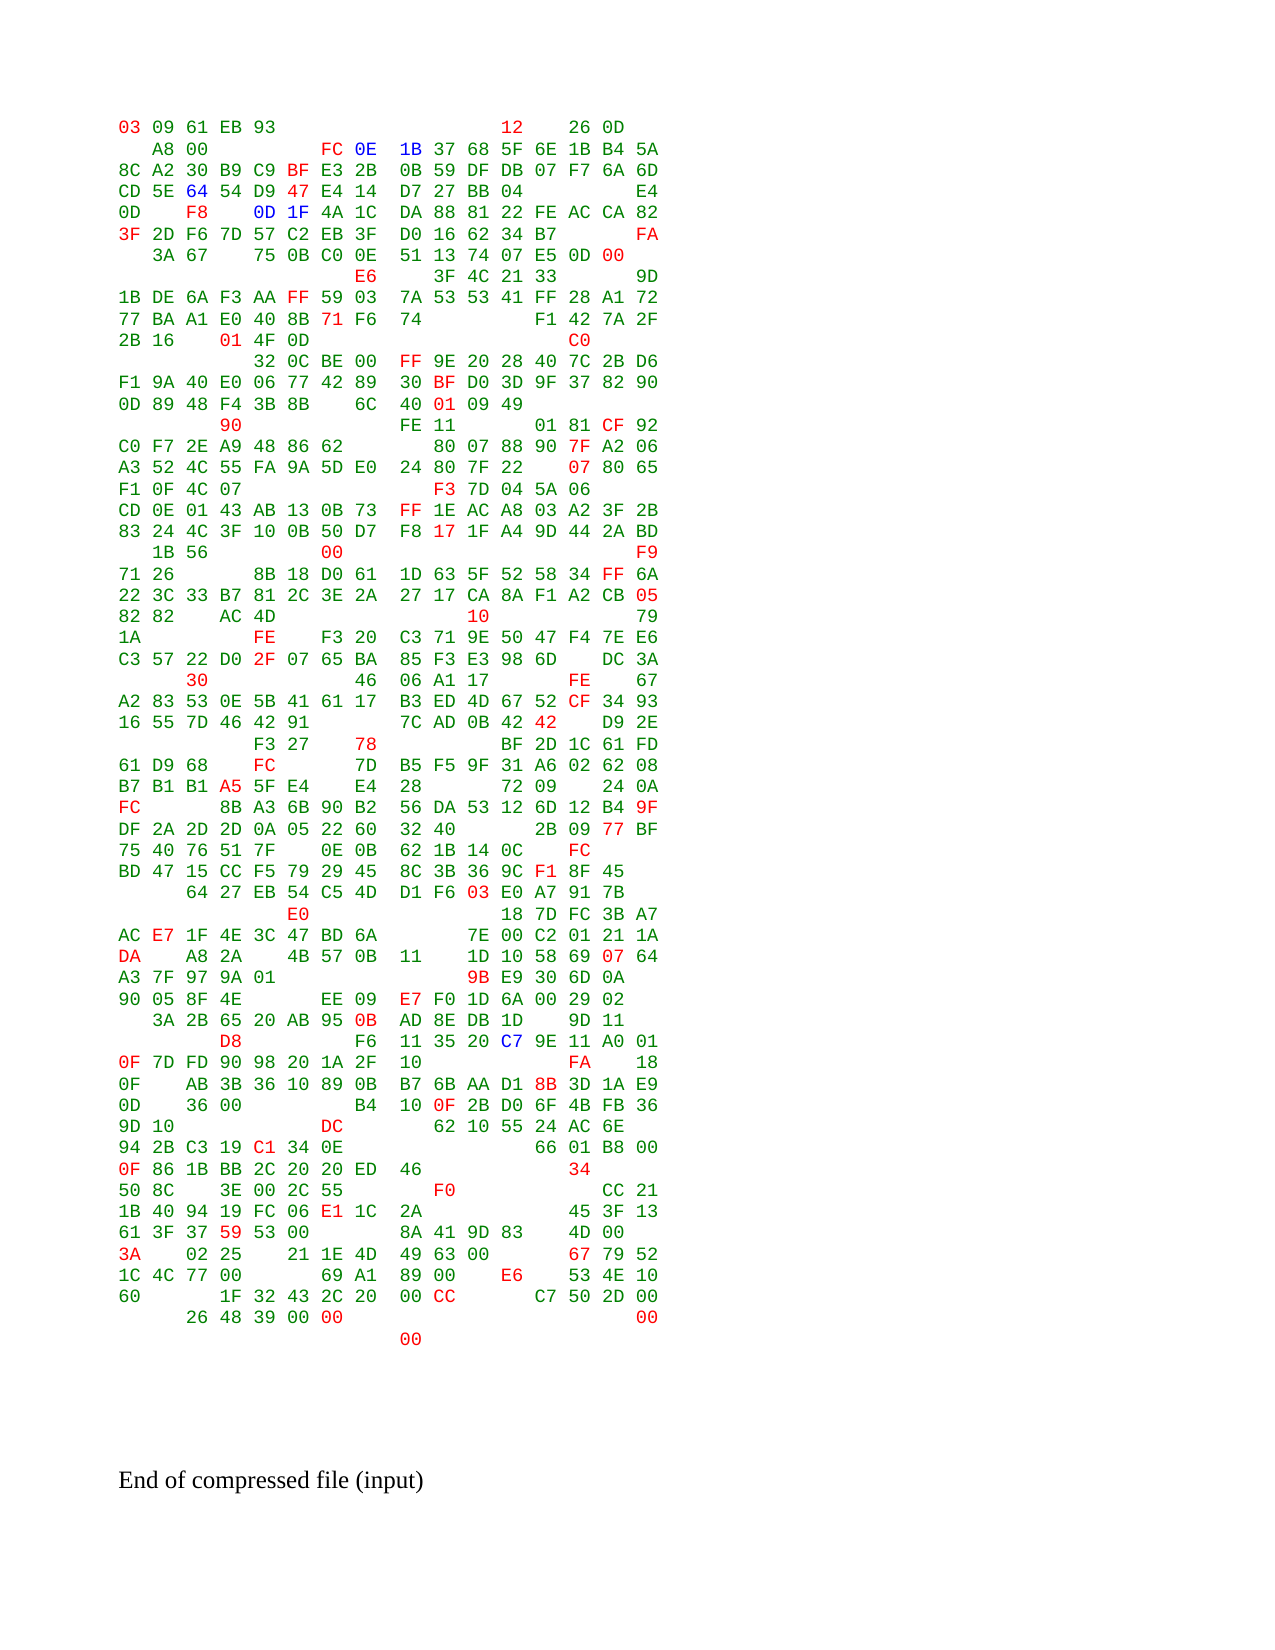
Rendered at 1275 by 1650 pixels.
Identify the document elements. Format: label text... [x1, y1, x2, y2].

text 0F 8A AB 3B 36 10 89 0B B7 6B AA D1 8B 3D 1A E9 [118, 1074, 1157, 1096]
text C3 57 22 D0 2F 07 65 BA 85 F3 E3 98 6D 54 DC 3A [118, 649, 1157, 671]
text FC 04 3E 8B A3 6B 90 B2 56 DA 53 12 6D 12 B4 9F [118, 798, 1157, 819]
text A2 83 53 0E 5B 41 61 17 B3 ED 4D 67 52 CF 34 93 [118, 692, 1157, 713]
text 0D 87 36 00 24 68 C7 B4 10 0F 2B D0 6F 4B FB 36 [118, 1096, 1157, 1117]
text 75 40 76 51 7F 4A 0E 0B 62 1B 14 0C 04 FC 3F 03 [118, 841, 1157, 862]
text 60 02 4B 1F 32 43 2C 20 00 CC 05 48 C7 50 2D 00 [118, 1287, 1157, 1308]
text 94 2B C3 19 C1 34 0E C9 3F 3F 30 5C 66 01 B8 00 [118, 1138, 1157, 1159]
text DA 7D A8 2A C7 4B 57 0B 11 8A 1D 10 58 69 07 64 [118, 947, 1157, 968]
text 8C A2 30 B9 C9 BF E3 2B 0B 59 DF DB 07 F7 6A 6D [118, 161, 1157, 182]
text 90 05 8F 4E 8A 8A EE 09 E7 F0 1D 6A 00 29 02 8D [118, 989, 1157, 1011]
text 16 55 7D 46 42 91 8D 8A 7C AD 0B 42 42 50 D9 2E [118, 713, 1157, 734]
text C7 02 3F D8 3F 14 77 F6 11 35 20 C7 9E 11 A0 01 [118, 1032, 1157, 1053]
text 61 D9 68 C7 FC 8D 8A 7D B5 F5 9F 31 A6 02 62 08 [118, 756, 1157, 777]
text 88 3A 2B 65 20 AB 95 0B AD 8E DB 1D 46 9D 11 88 [118, 1011, 1157, 1032]
text A5 05 90 90 E1 BD FF 85 FE 11 0A 29 01 81 CF 92 [118, 416, 1157, 437]
text BD 47 15 CC F5 79 29 45 8C 3B 36 9C F1 8F 45 7F [118, 862, 1157, 883]
text 1C 4C 77 00 3E 4E 69 A1 89 00 3F E6 4D 53 4E 10 [118, 1266, 1157, 1287]
text 06 47 26 48 39 00 00 07 46 87 87 87 87 87 87 00 [118, 1308, 1157, 1329]
text F1 0F 4C 07 05 05 90 BD E6 F3 7D 04 5A 06 09 2C [118, 479, 1157, 501]
text 8A 8A 64 27 EB 54 C5 4D D1 F6 03 E0 A7 91 7B 47 [118, 883, 1157, 904]
text 3A 52 02 25 8A 21 1E 4D 49 63 00 3C 50 67 79 52 [118, 1244, 1157, 1266]
text 9D 10 87 87 3F 3F DC 2C 60 62 10 55 24 AC 6E A5 [118, 1117, 1157, 1138]
text A3 7F 97 9A 01 88 03 3F 31 49 9B E9 30 6D 0A 0A [118, 968, 1157, 989]
text 0D 8A F8 8A 0D 1F 4A 1C DA 88 81 22 FE AC CA 82 [118, 203, 1157, 224]
text 8D 8A 88 C5 88 E0 C7 8A 03 3F 0C 18 7D FC 3B A7 [118, 904, 1157, 926]
text AC E7 1F 4E 3C 47 BD 6A 8A 88 7E 00 C2 01 21 1A [118, 926, 1157, 947]
text CD 5E 64 54 D9 47 E4 14 D7 27 BB 04 E4 90 DB E4 [118, 182, 1157, 203]
text 1B DE 6A F3 AA FF 59 03 7A 53 53 41 FF 28 A1 72 [118, 288, 1157, 309]
text 61 3F 37 59 53 00 38 54 8A 41 9D 83 8D 4D 00 3A [118, 1223, 1157, 1244]
text 1B 40 94 19 FC 06 E1 1C 2A 3F 3F 36 56 45 3F 13 [118, 1202, 1157, 1223]
text 3F 2D F6 7D 57 C2 EB 3F D0 16 62 34 B7 87 C9 FA [118, 224, 1157, 246]
text 83 24 4C 3F 10 0B 50 D7 F8 17 1F A4 9D 44 2A BD [118, 522, 1157, 543]
text 82 82 56 AC 4D 92 F9 F9 E4 E4 10 E1 E7 FF FF 79 [118, 607, 1157, 628]
text 61 3A 67 8D 75 0B C0 0E 51 13 74 07 E5 0D 00 E9 [118, 246, 1157, 267]
text 2B 16 BF 01 4F 0D F9 E9 E8 05 E8 90 E6 C0 A5 88 [118, 331, 1157, 352]
text 87 C7 0B 25 32 0C BE 00 FF 9E 20 28 40 7C 2B D6 [118, 352, 1157, 373]
text 77 BA A1 E0 40 8B 71 F6 74 87 87 5F F1 42 7A 2F [118, 309, 1157, 331]
text 22 3C 33 B7 81 2C 3E 2A 27 17 CA 8A F1 A2 CB 05 [118, 586, 1157, 607]
text E9 A8 00 EA 87 88 FC 0E 1B 37 68 5F 6E 1B B4 5A [118, 139, 1157, 161]
text E0 E1 E6 81 F3 27 C7 78 C5 05 3A BF 2D 1C 61 FD [118, 734, 1157, 756]
text 0D 89 48 F4 3B 8B 5D 6C 40 01 09 49 A5 BF E8 CA [118, 394, 1157, 416]
text 1A C7 87 07 FE 32 F3 20 C3 71 9E 50 47 F4 7E E6 [118, 628, 1157, 649]
text 0F 7D FD 90 98 20 1A 2F 10 01 3F 3F 19 FA 72 18 [118, 1053, 1157, 1074]
text 71 26 08 2F 8B 18 D0 61 1D 63 5F 52 58 34 FF 6A [118, 564, 1157, 586]
text 0F 86 1B BB 2C 20 20 ED 46 C7 3F 3F 32 34 5A 8A [118, 1159, 1157, 1181]
text 03 09 61 EB 93 C9 BF 81 F9 A5 E5 12 E4 26 0D E5 [118, 118, 1157, 139]
text B7 B1 B1 A5 5F E4 4E E4 28 87 C9 72 09 C7 24 0A [118, 777, 1157, 798]
text CD 0E 01 43 AB 13 0B 73 FF 1E AC A8 03 A2 3F 2B [118, 501, 1157, 522]
text A3 52 4C 55 FA 9A 5D E0 24 80 7F 22 5A 07 80 65 [118, 458, 1157, 479]
text 81 F9 30 E4 F9 E4 E8 46 06 A1 17 8A 06 FE 37 67 [118, 671, 1157, 692]
text DF 2A 2D 2D 0A 05 22 60 32 40 8D 8D 2B 09 77 BF [118, 819, 1157, 841]
text 58 1B 56 E5 81 E5 00 BF EB E4 85 DB E3 FF E0 F9 [118, 543, 1157, 564]
text 3F 3F 3F 08 45 87 87 87 00 87 C7 [118, 1329, 1157, 1351]
text FF FF BE C9 C5 8A 0C E6 22 3F 4C 21 33 8D 88 9D [118, 267, 1157, 288]
text End of compressed file (input) [118, 1466, 1157, 1494]
text F1 9A 40 E0 06 77 42 89 30 BF D0 3D 9F 37 82 90 [118, 373, 1157, 394]
text 50 8C A5 3E 00 2C 55 C7 8D F0 3F 3F 34 58 CC 21 [118, 1181, 1157, 1202]
text C0 F7 2E A9 48 86 62 8D 87 80 07 88 90 7F A2 06 [118, 437, 1157, 458]
